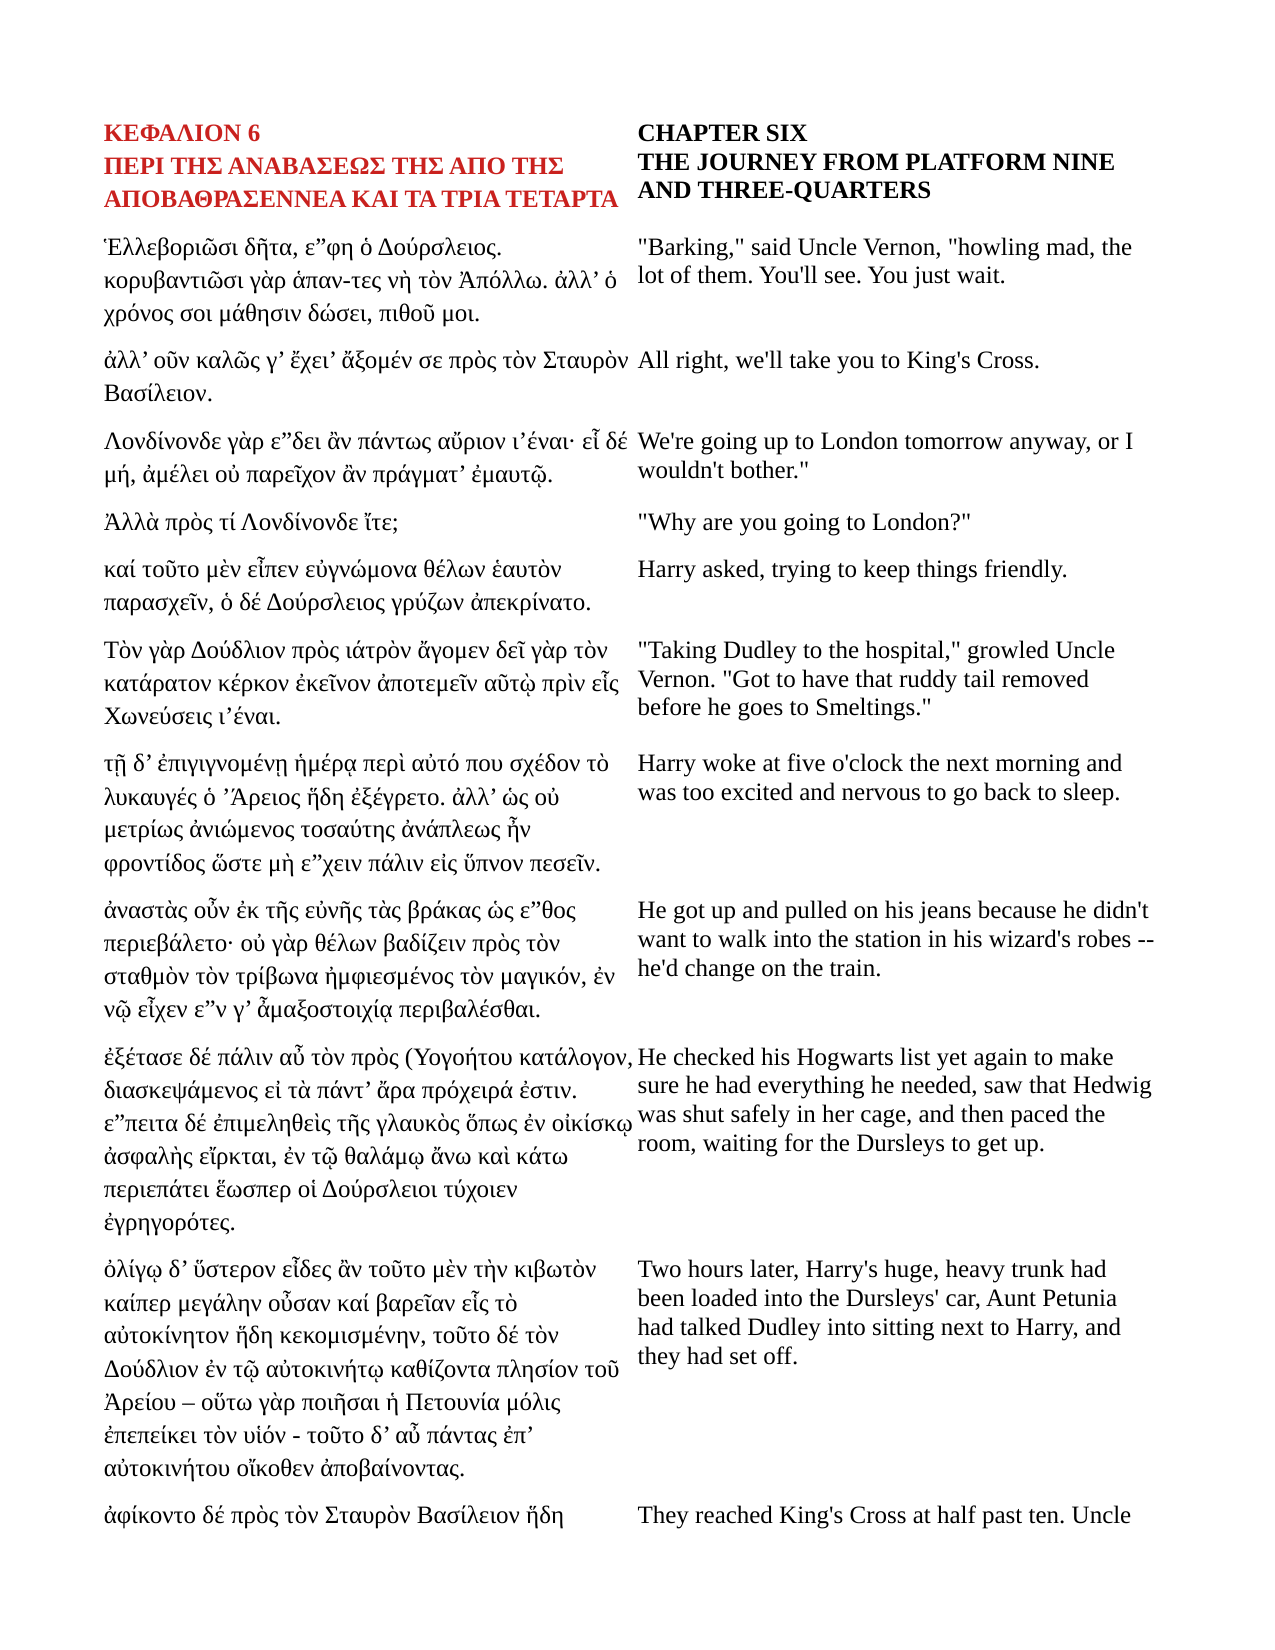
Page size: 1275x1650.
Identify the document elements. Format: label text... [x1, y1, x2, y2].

table_cell τῇ δ’ ἐπιγιγνομένῃ ἡμέρᾳ περὶ αὐτό που σχέδον τὸ λυκαυγές ὁ ’Άρειος ἥδη ἐξέγρετο. ἀλλ’ ὡς οὐ μετρίως ἀνιώμενος τοσαύτης ἀνάπλεως ἦν φροντίδος ὥστε μὴ ε”χειν πάλιν εἰς ὕπνον πεσεῖν. [104, 749, 637, 895]
table_cell ἀναστὰς οὖν ἐκ τῆς εὐνῆς τὰς βράκας ὡς ε”θος περιεβάλετο· οὐ γὰρ θέλων βαδίζειν πρὸς τὸν σταθμὸν τὸν τρίβωνα ἠμφιεσμένος τὸν μαγικόν, ἐν νῷ εἶχεν ε”ν γ’ ἆμαξοστοιχίᾳ περιβαλέσθαι. [104, 895, 637, 1042]
table_cell "Taking Dudley to the hospital," growled Uncle Vernon. "Got to have that ruddy tail removed before he goes to Smeltings." [638, 635, 1157, 748]
table_cell ἀφίκοντο δέ πρὸς τὸν Σταυρὸν Βασίλειον ἥδη [104, 1500, 637, 1529]
table_cell Ἑλλεβοριῶσι δῆτα, ε”φη ὁ Δούρσλειος. κορυβαντιῶσι γὰρ ἁπαν-τες νὴ τὸν Ἀπόλλω. ἀλλ’ ὁ χρόνος σοι μάθησιν δώσει, πιθοῦ μοι. [104, 232, 637, 345]
table_cell ὀλίγῳ δ’ ὕστερον εἶδες ἂν τοῦτο μὲν τὴν κιβωτὸν καίπερ μεγάλην οὖσαν καί βαρεῖαν εἷς τὸ αὐτοκίνητον ἥδη κεκομισμένην, τοῦτο δέ τὸν Δούδλιον ἐν τῷ αὐτοκινήτῳ καθίζοντα πλησίον τοῦ Ἀρείου – οὕτω γὰρ ποιῆσαι ἡ Πετουνία μόλις ἐπεπείκει τὸν υἱόν - τοῦτο δ’ αὖ πάντας ἐπ’ αὐτοκινήτου οἴκοθεν ἀποβαίνοντας. [104, 1255, 637, 1500]
table_cell ἀλλ’ οῦν καλῶς γ’ ἔχει’ ἄξομέν σε πρὸς τὸν Σταυρὸν Βασίλειον. [104, 345, 637, 426]
table_cell All right, we'll take you to King's Cross. [638, 345, 1157, 426]
table_cell καί τοῦτο μὲν εἶπεν εὐγνώμονα θέλων ἑαυτὸν παρασχεῖν, ὁ δέ Δούρσλειος γρύζων ἀπεκρίνατο. [104, 554, 637, 635]
table_cell Two hours later, Harry's huge, heavy trunk had been loaded into the Dursleys' car, Aunt Petunia had talked Dudley into sitting next to Harry, and they had set off. [638, 1255, 1157, 1500]
table_cell Τὸν γὰρ Δούδλιον πρὸς ιάτρὸν ἄγομεν δεῖ γὰρ τὸν κατάρατον κέρκον ἐκεῖνον ἀποτεμεῖν αῦτῲ πρὶν εἷς Χωνεύσεις ι’έναι. [104, 635, 637, 748]
table_cell Λονδίνονδε γὰρ ε”δει ἂν πάντως αὔριον ι’έναι· εἷ δέ μή, ἀμέλει οὐ παρεῖχον ἂν πράγματ’ ἐμαυτῷ. [104, 426, 637, 507]
table_cell They reached King's Cross at half past ten. Uncle [638, 1500, 1157, 1529]
table_cell ἐξέτασε δέ πάλιν αὖ τὸν πρὸς (Υογοήτου κατάλογον, διασκεψάμενος εἰ τὰ πάντ’ ἄρα πρόχειρά ἐστιν. ε”πειτα δέ ἐπιμεληθεὶς τῆς γλαυκὸς ὅπως ἐν οἰκίσκῳ ἀσφαλὴς εἴρκται, ἐν τῷ θαλάμῳ ἄνω καὶ κάτω περιεπάτει ἕωσπερ οἱ Δούρσλειοι τύχοιεν ἐγρηγορότες. [104, 1042, 637, 1254]
table_cell We're going up to London tomorrow anyway, or I wouldn't bother." [638, 426, 1157, 507]
table_cell Harry woke at five o'clock the next morning and was too excited and nervous to go back to sleep. [638, 749, 1157, 895]
table_cell He checked his Hogwarts list yet again to make sure he had everything he needed, saw that Hedwig was shut safely in her cage, and then paced the room, waiting for the Dursleys to get up. [638, 1042, 1157, 1254]
table_cell Harry asked, trying to keep things friendly. [638, 554, 1157, 635]
table_cell He got up and pulled on his jeans because he didn't want to walk into the station in his wizard's robes -- he'd change on the train. [638, 895, 1157, 1042]
table_header ΚΕΦΑΛΙΟΝ 6 ΠΕΡΙ ΤΗΣ ΑΝΑΒΑΣΕΩΣ ΤΗΣ ΑΠΟ ΤΗΣ ΑΠΟΒΑΘΡΑΣΕΝΝΕΑ ΚΑΙ ΤΑ ΤΡΙΑ ΤΕΤΑΡΤΑ [104, 118, 637, 232]
table_header CHAPTER SIX THE JOURNEY FROM PLATFORM NINE AND THREE-QUARTERS [638, 118, 1157, 232]
table_cell "Barking," said Uncle Vernon, "howling mad, the lot of them. You'll see. You just wait. [638, 232, 1157, 345]
table_cell "Why are you going to London?" [638, 507, 1157, 554]
table_cell Ἀλλὰ πρὸς τί Λονδίνονδε ἴτε; [104, 507, 637, 554]
